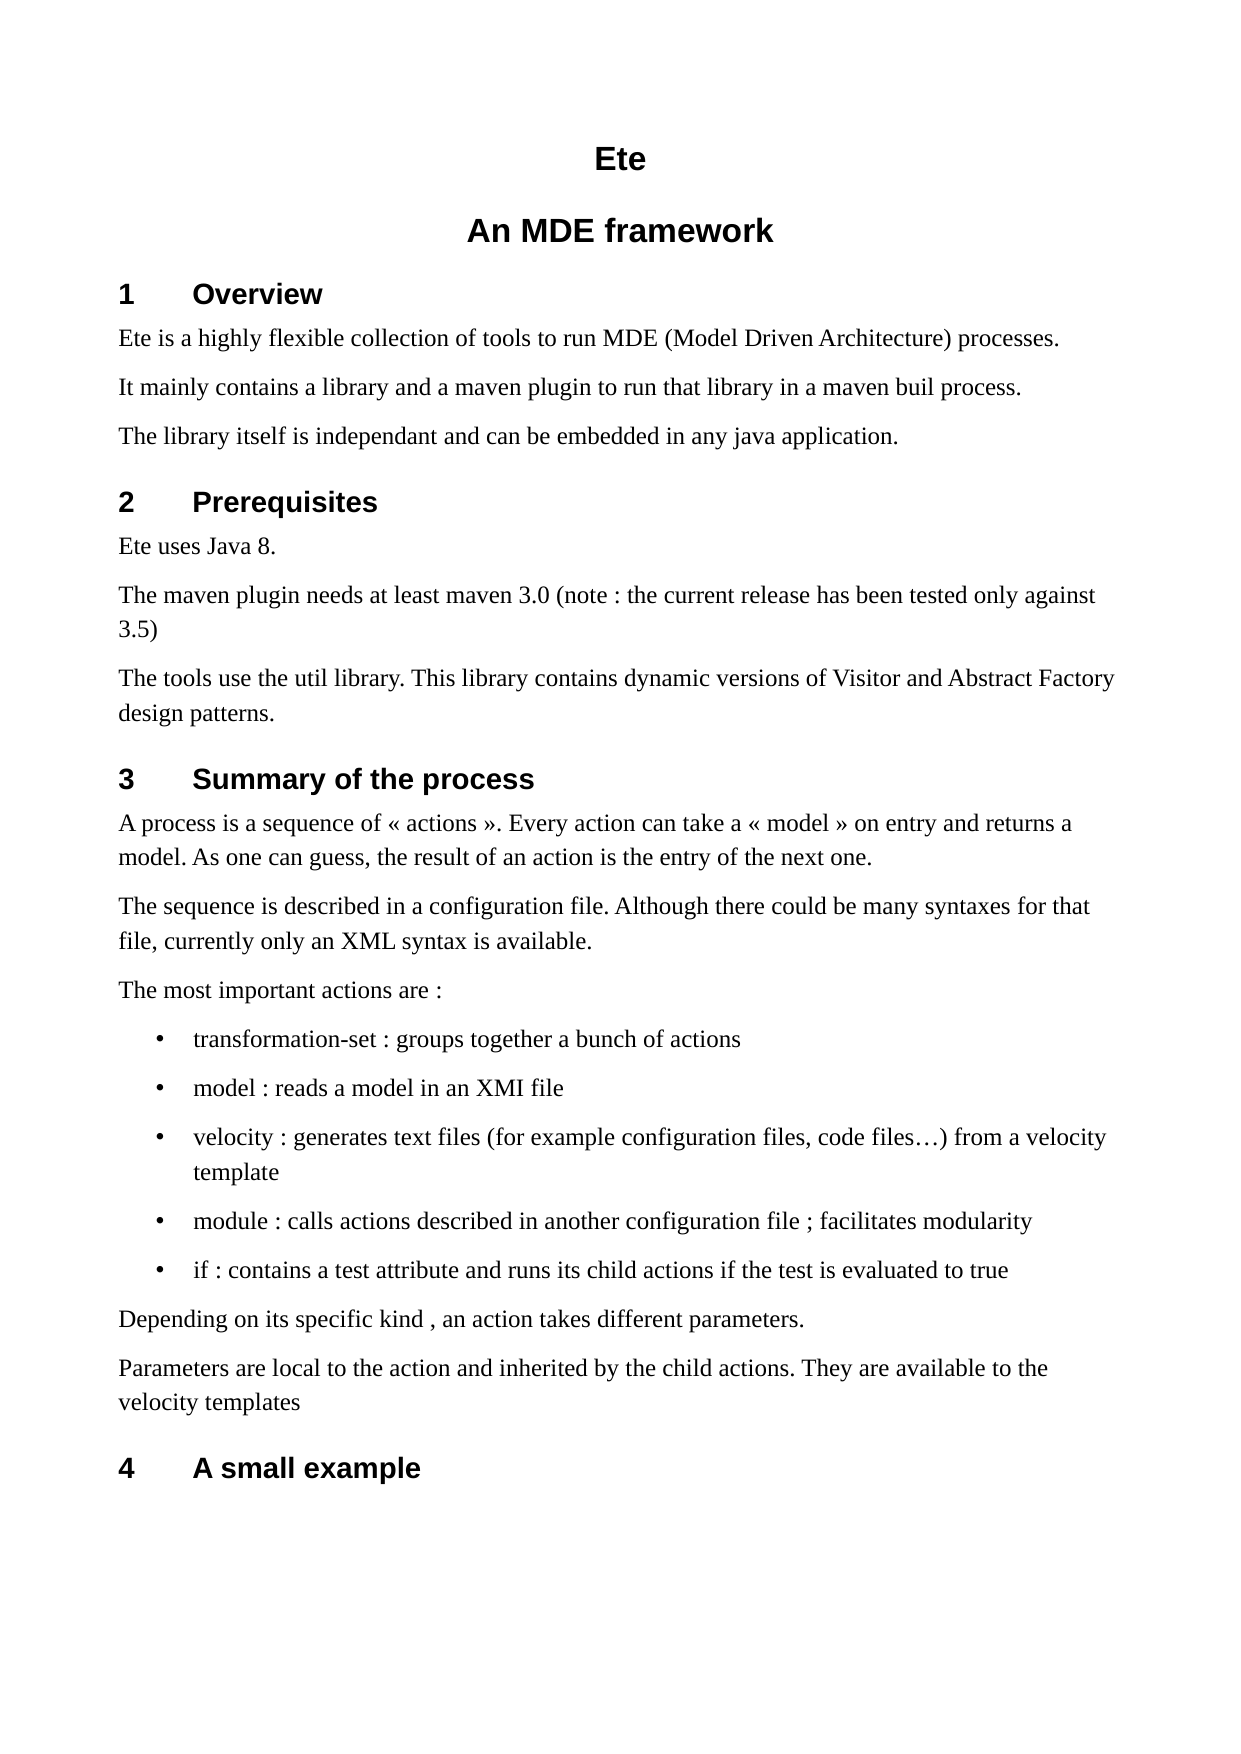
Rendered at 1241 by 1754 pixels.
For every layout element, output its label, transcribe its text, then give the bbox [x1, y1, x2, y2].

subtitle An MDE framework [118, 211, 1122, 249]
subtitle Ete [118, 139, 1122, 178]
text It mainly contains a library and a maven plugin to run that library in a maven buil process. [118, 372, 1122, 401]
text The tools use the util library. This library contains dynamic versions of Visitor and Abstract Factory design patterns. [118, 663, 1122, 727]
text The library itself is independant and can be embedded in any java application. [118, 421, 1122, 450]
subtitle Summary of the process [118, 762, 1122, 795]
list if : contains a test attribute and runs its child actions if the test is evaluated to true [156, 1255, 1122, 1283]
subtitle Prerequisites [118, 485, 1122, 518]
subtitle Overview [118, 277, 1122, 310]
text Ete is a highly flexible collection of tools to run MDE (Model Driven Architecture) processes. [118, 323, 1122, 352]
subtitle A small example [118, 1451, 1122, 1485]
list velocity : generates text files (for example configuration files, code files…) from a velocity template [156, 1122, 1122, 1185]
list module : calls actions described in another configuration file ; facilitates modularity [156, 1206, 1122, 1234]
text The sequence is described in a configuration file. Although there could be many syntaxes for that file, currently only an XML syntax is available. [118, 891, 1122, 955]
list model : reads a model in an XMI file [156, 1073, 1122, 1102]
text The maven plugin needs at least maven 3.0 (note : the current release has been tested only against 3.5) [118, 580, 1122, 643]
text Parameters are local to the action and inherited by the child actions. They are available to the velocity templates [118, 1353, 1122, 1416]
text Ete uses Java 8. [118, 531, 1122, 560]
text The most important actions are : [118, 975, 1122, 1004]
text Depending on its specific kind , an action takes different parameters. [118, 1304, 1122, 1333]
list transformation-set : groups together a bunch of actions [156, 1024, 1122, 1053]
text A process is a sequence of « actions ». Every action can take a « model » on entry and returns a model. As one can guess, the result of an action is the entry of the next one. [118, 808, 1122, 871]
